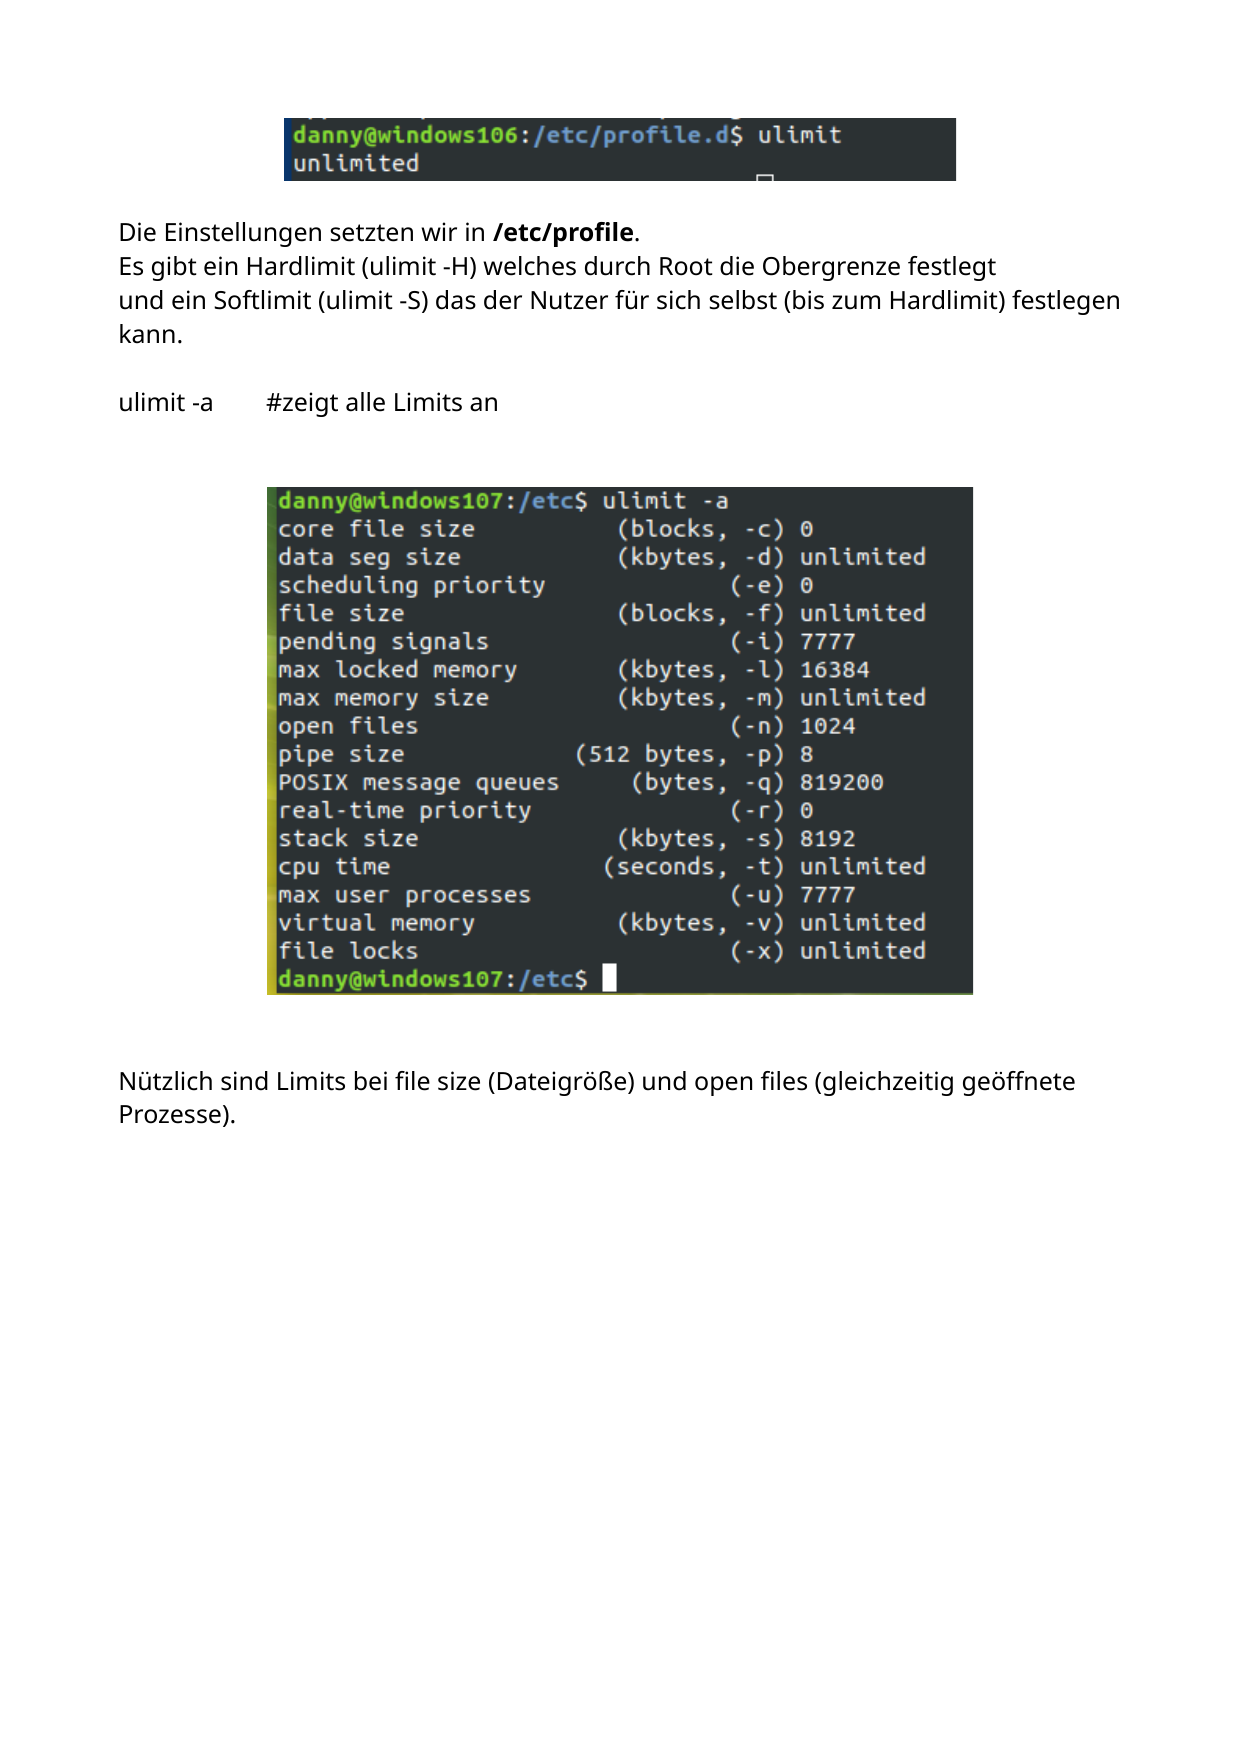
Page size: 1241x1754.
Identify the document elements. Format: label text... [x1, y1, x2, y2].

picture [267, 487, 974, 995]
picture [284, 118, 957, 181]
text Nützlich sind Limits bei file size (Dateigröße) und open files (gleichzeitig geöffnete Prozesse). [118, 487, 1122, 1165]
text Die Einstellungen setzten wir in /etc/profile. Es gibt ein Hardlimit (ulimit -H) welches durch Root die Obergrenze festlegt und ein Softlimit (ulimit -S) das der Nutzer für sich selbst (bis zum Hardlimit) festlegen kann. ulimit -a #zeigt alle Limits an [118, 215, 1122, 419]
